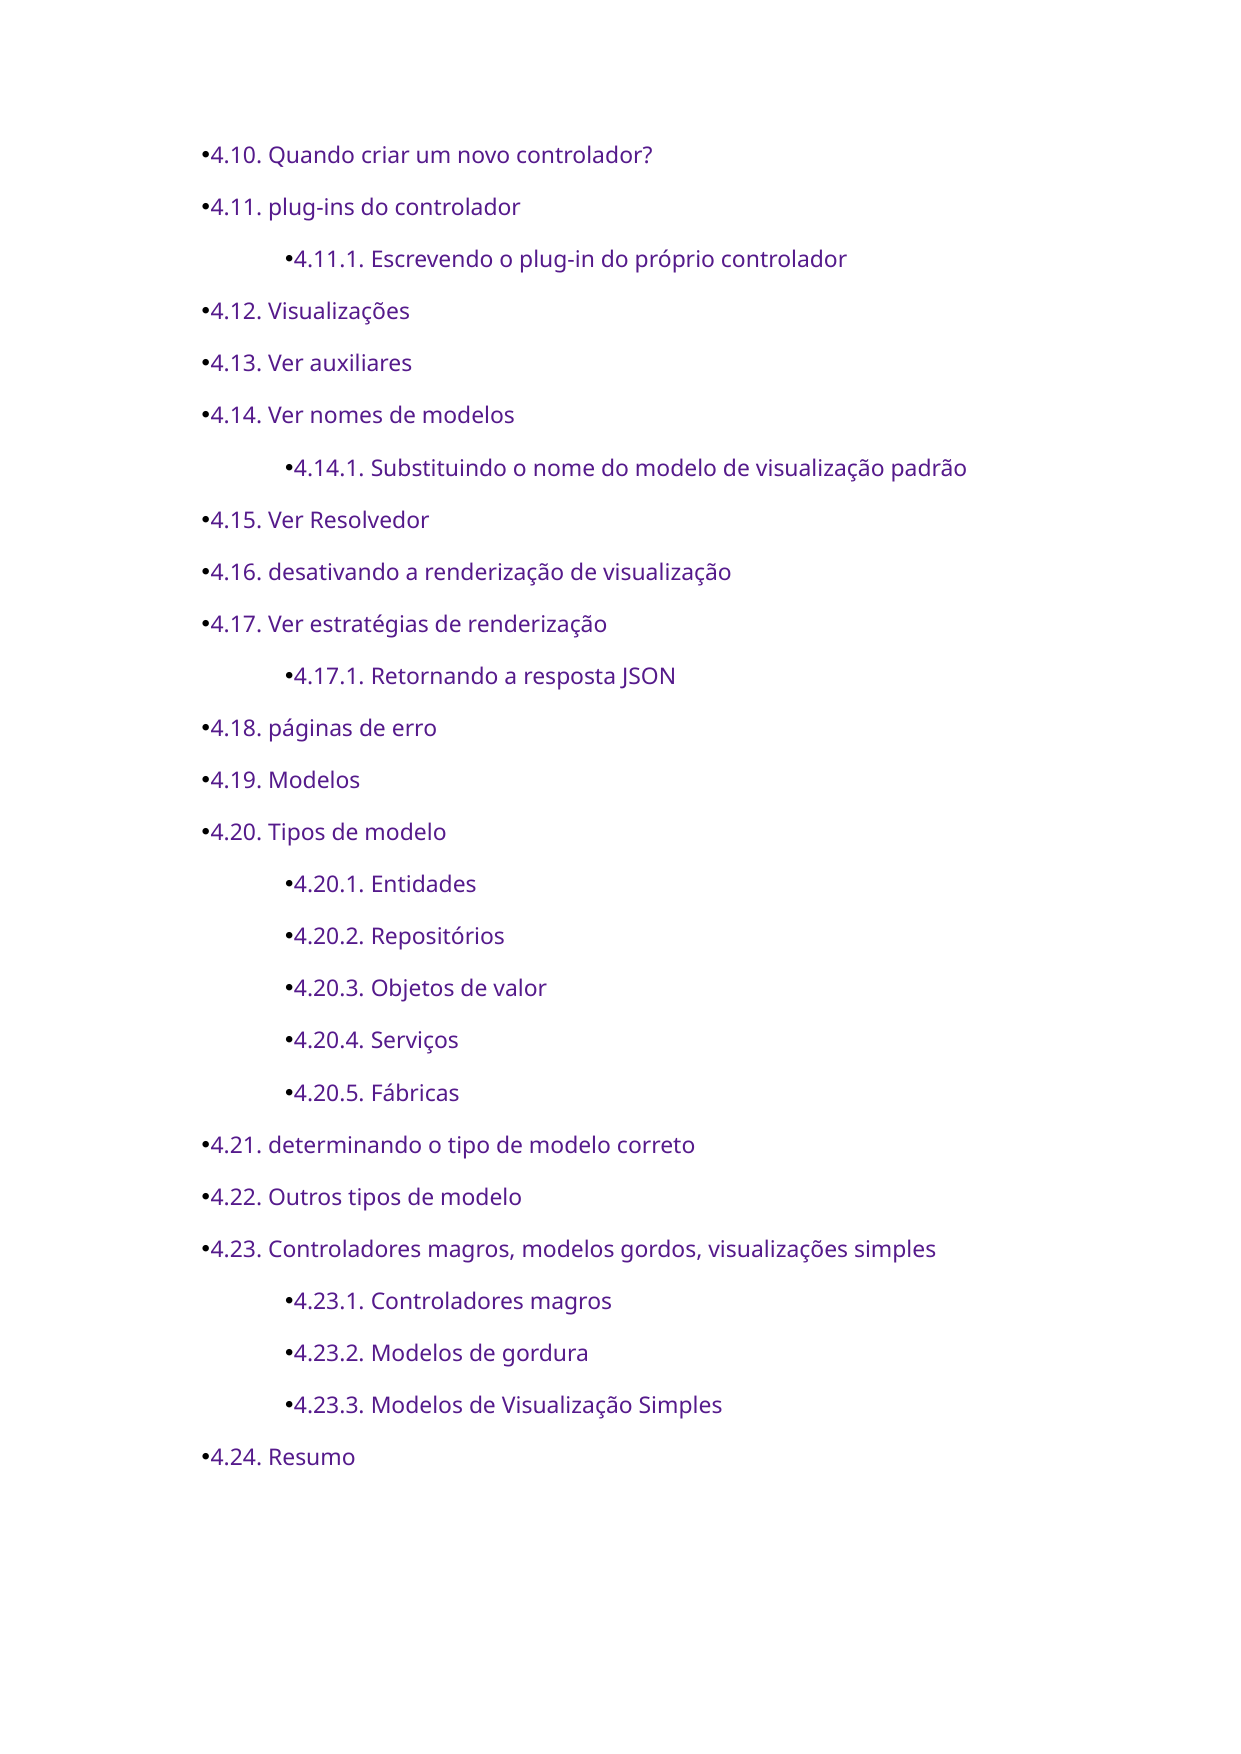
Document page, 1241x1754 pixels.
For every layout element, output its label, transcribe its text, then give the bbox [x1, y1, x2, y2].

list 4.19. Modelos [118, 743, 1122, 795]
list 4.11.1. Escrevendo o plug-in do próprio controlador [118, 222, 1122, 274]
list 4.23.2. Modelos de gordura [118, 1316, 1122, 1368]
list 4.12. Visualizações [118, 274, 1122, 326]
list 4.15. Ver Resolvedor [118, 483, 1122, 535]
list 4.16. desativando a renderização de visualização [118, 535, 1122, 587]
list 4.13. Ver auxiliares [118, 326, 1122, 378]
list 4.20.3. Objetos de valor [118, 951, 1122, 1003]
list 4.17.1. Retornando a resposta JSON [118, 639, 1122, 691]
list 4.14.1. Substituindo o nome do modelo de visualização padrão [118, 431, 1122, 483]
list 4.17. Ver estratégias de renderização [118, 587, 1122, 639]
list 4.23. Controladores magros, modelos gordos, visualizações simples [118, 1212, 1122, 1264]
list 4.21. determinando o tipo de modelo correto [118, 1108, 1122, 1160]
list 4.23.3. Modelos de Visualização Simples [118, 1368, 1122, 1420]
list 4.10. Quando criar um novo controlador? [118, 118, 1122, 170]
list 4.18. páginas de erro [118, 691, 1122, 743]
list 4.22. Outros tipos de modelo [118, 1160, 1122, 1212]
list 4.20. Tipos de modelo [118, 795, 1122, 847]
list 4.20.4. Serviços [118, 1003, 1122, 1056]
list 4.14. Ver nomes de modelos [118, 378, 1122, 431]
list 4.11. plug-ins do controlador [118, 170, 1122, 222]
list 4.20.5. Fábricas [118, 1056, 1122, 1108]
list 4.20.2. Repositórios [118, 899, 1122, 951]
list 4.23.1. Controladores magros [118, 1264, 1122, 1316]
list 4.24. Resumo [118, 1420, 1122, 1472]
list 4.20.1. Entidades [118, 847, 1122, 899]
